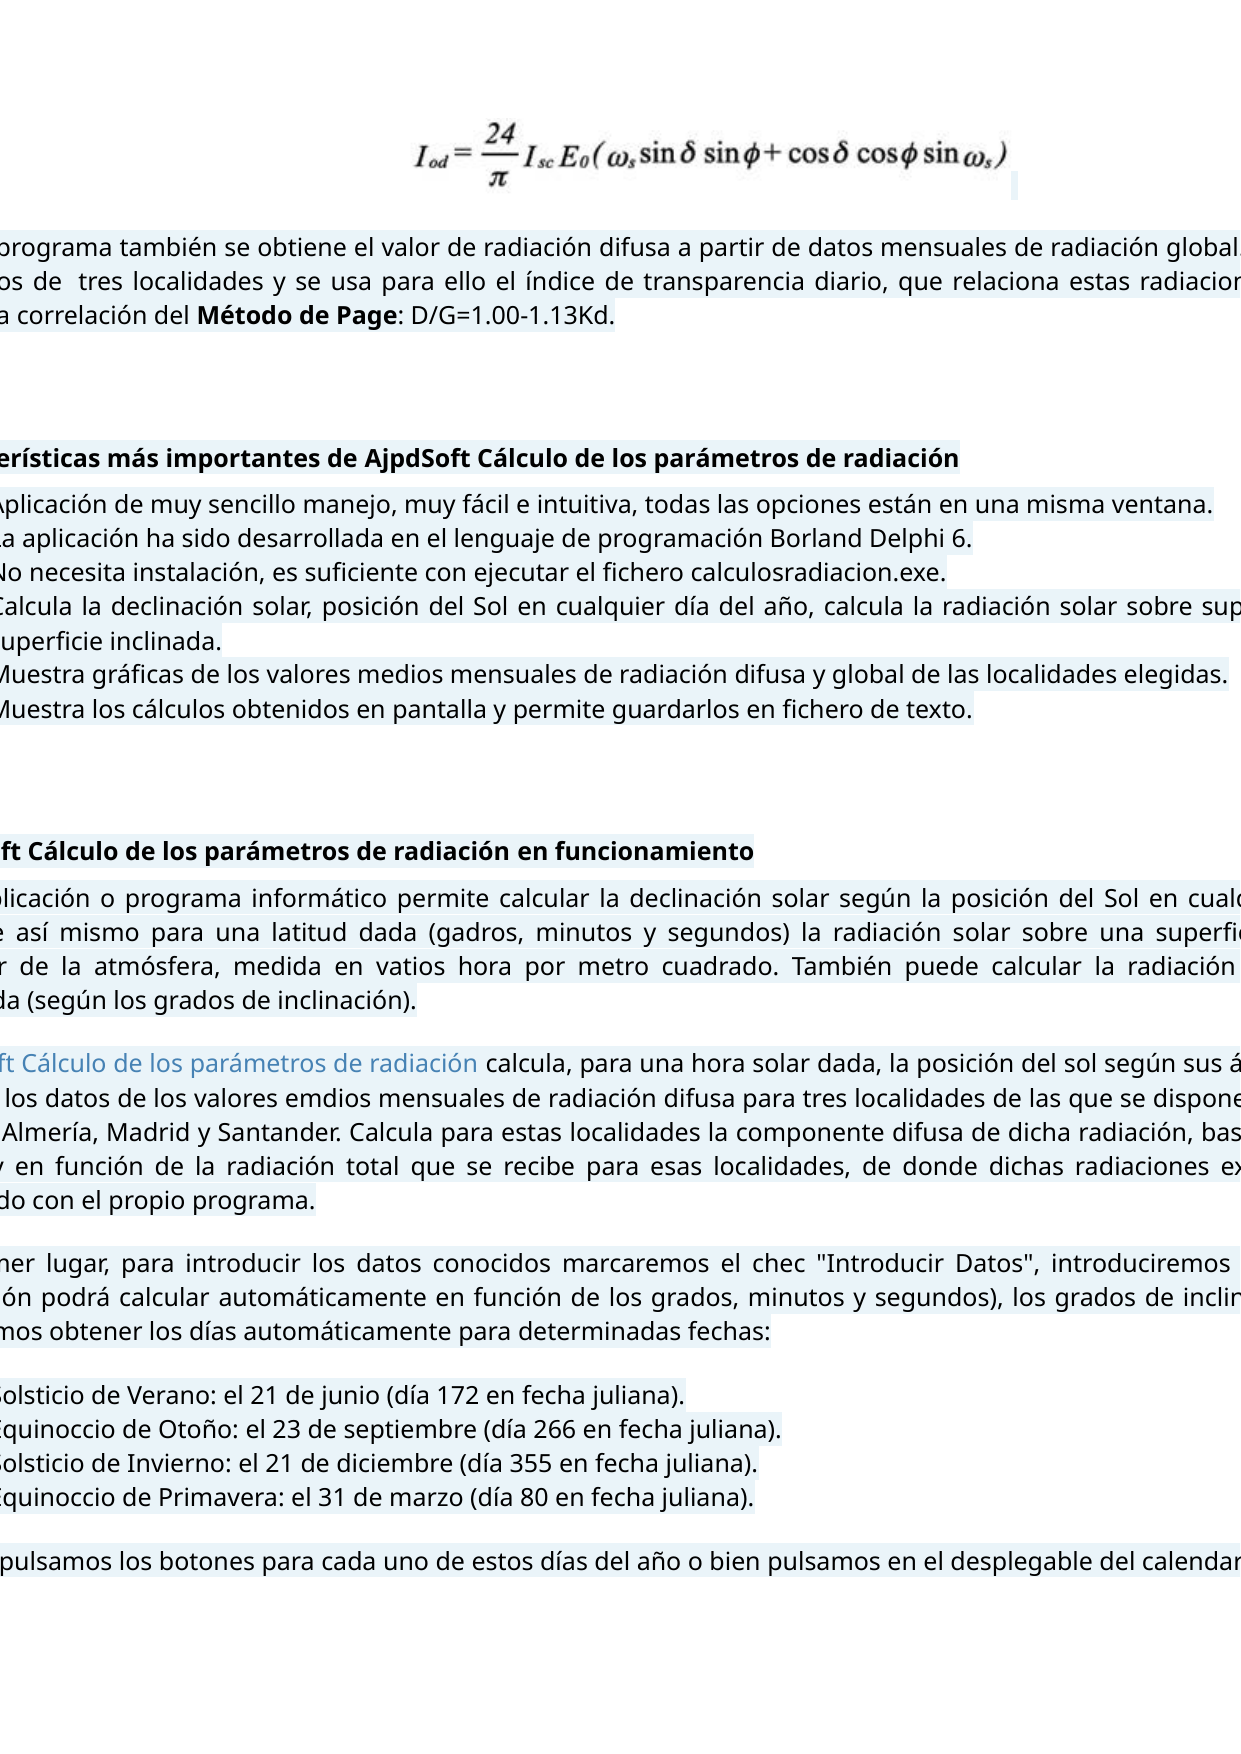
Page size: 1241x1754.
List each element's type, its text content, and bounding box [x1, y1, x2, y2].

picture [386, 118, 1012, 195]
table_header Delphi: AjpdSoft Cálculo de los parámetros de radiación Añadida a la sección Descargas la aplicación AjpdSoft Cálculo de los parámetros de radiación: este programa ha sido desarrollado para el cálculo de la declinación solar así como para calcular la posición del Sol en cualquier día del año. Permite calcular, para una latitud dada, la radiación solar sobre superficie plana o inclinada en la capa exterior de la atmósfera. Los resultados se pueden guardar en fichero de texto, consultar en pantalla o copiar al portapapeles). Liberamos el código fuente - source code en Borland Delphi 6 100% Open Source. Información del cálculo de los parámetros de radiación solar. Características más importantes de AjpdSoft Cálculo de los parámetros de radiación. AjpdSoft Cálculo de los parámetros de radiación en funcionamiento. Instalación y configuración de AjpdSoft Cálculo de los parámetros de radiación. Datos técnicos de AjpdSoft Cálculo de los parámetros de radiación. A quién va dirigida AjpdSoft Cálculo de los parámetros de radiación. Anexo. Ejemplo de cálculos resultantes tras pulsar en "Informe Cálculos". Código fuente (source code) de la aplicación completa. Artículos relacionados. Créditos. Información del cálculo de los parámetros de radiación solar Con el programa pueden obtener datos de radiación para cualquier día del año. Se ha de introducir la latitud del lugar del que se quieren obtener dichos datos, así como la inclinación de la superficie si es que la tuviera, y el día que del que se quiere obtener los resultados. Pulsando el botón Calcular una vez introducidos los datos se obtendrá la DECLINACIÓN SOLAR proveniente de la expresión propuesta por Spencer: De la posición del Sol, los datos obtenidos hacen referencia a la siguiente figura: α es la altura solar. Ψ es el azimut. θz es el ángulo cenital. W, es el ángulo solar y corresponde a la trayectoria del sol, 0º al mediodía. La hora del lugar será aproximadamente una hora más en verano y dos en invierno de la hora solar. La radiación solar en el espacio se mide en valor diario medio resultante de la expresión donde Isc es la constante solar y E0, la corrección de la órbita de la tierra: Con el programa también se obtiene el valor de radiación difusa a partir de datos mensuales de radiación global. El programa incluye los datos de tres localidades y se usa para ello el índice de transparencia diario, que relaciona estas radiaciones, (Kd=Gd/Ids) y se aplica la correlación del Método de Page: D/G=1.00-1.13Kd. Características más importantes de AjpdSoft Cálculo de los parámetros de radiación Aplicación de muy sencillo manejo, muy fácil e intuitiva, todas las opciones están en una misma ventana. La aplicación ha sido desarrollada en el lenguaje de programación Borland Delphi 6. No necesita instalación, es suficiente con ejecutar el fichero calculosradiacion.exe. Calcula la declinación solar, posición del Sol en cualquier día del año, calcula la radiación solar sobre superficie plana y sobre superficie inclinada. Muestra gráficas de los valores medios mensuales de radiación difusa y global de las localidades elegidas. Muestra los cálculos obtenidos en pantalla y permite guardarlos en fichero de texto. AjpdSoft Cálculo de los parámetros de radiación en funcionamiento Esta aplicación o programa informático permite calcular la declinación solar según la posición del Sol en cualquier día del año. Se obtiene así mismo para una latitud dada (gadros, minutos y segundos) la radiación solar sobre una superficie plana en la capa exterior de la atmósfera, medida en vatios hora por metro cuadrado. También puede calcular la radiación para una superficie inclinada (según los grados de inclinación). AjpdSoft Cálculo de los parámetros de radiación calcula, para una hora solar dada, la posición del sol según sus ángulos. La aplicación incluye los datos de los valores emdios mensuales de radiación difusa para tres localidades de las que se disponen datos de radiación global: Almería, Madrid y Santander. Calcula para estas localidades la componente difusa de dicha radiación, basado en el Método de Page, y en función de la radiación total que se recibe para esas localidades, de donde dichas radiaciones extraterrestres se han calculado con el propio programa. En primer lugar, para introducir los datos conocidos marcaremos el chec "Introducir Datos", introduciremos latitud norte (que la aplicación podrá calcular automáticamente en función de los grados, minutos y segundos), los grados de inclinación, el día del año (podremos obtener los días automáticamente para determinadas fechas: Solsticio de Verano: el 21 de junio (día 172 en fecha juliana). Equinoccio de Otoño: el 23 de septiembre (día 266 en fecha juliana). Solsticio de Invierno: el 21 de diciembre (día 355 en fecha juliana). Equinoccio de Primavera: el 31 de marzo (día 80 en fecha juliana). O bien pulsamos los botones para cada uno de estos días del año o bien pulsamos en el desplegable del calendario y seleccionamos el día que deseemos, pulsaremos el botón "Añadir Fecha Indicada" para calcular el día del año de la fecha indicada (fecha juliana). Una vez introducidos los datos conocidos pulsaremos "Calcular" para que la aplicación realice los cálculos automáticos de: declinación en grados, altura solar al mediodía, ángulo cenital, ángulo de salida del sol, salida para superficie inclinada, amanecer, duración del día, anochecer, radiación solar diaria extraterreste (Mh/m2), radiación diaria sobre la superficie inclinada (Wh/m2): Seleccionando en "Valores demdios mensuales de radiación difusa" la localidad (Almería, Madrid o Santander) y pulsando en "Hallar" la aplicación calculará los valores medios de radiación difusa por cada mes: Pulsando el botón "Mostrar gráfica" podremos ver una gráfica comparativa de según los distintos valores de radiación media mensual tanto global cómo difusa por localidad: La aplicación permite exportar el gráfico a bmp (imagen), mostrar una vista previa para seleccionar las opciones antes de la impresión (impresora, márgenes, posición, etc.) o imprimirlo directamente en la impresora predeterminada. En "Posición del Sol", introduciendo la hora, los minutos y los segundos, la aplicación calculará el ángulo horario, el azimut y la altura solar: Pulsando en el botón "Informe Cálculos" podremos ver los cálculos realizados en el cuadro de texto para copiarlos al portapapeles o bien, pulsando en el botón "Guardar Informe" podremos guardarlos en fichero de texto: Seleccionando una carpeta y un nombre de fichero se guardarán los datos de los cálculos de radiación: Ejemplo de cálculos resultantes tras pulsar en "Informe Cálculos". Instalación y configuración de AjpdSoft Cálculo de los parámetros de radiación Podéis descargar el programa con el código fuente (freeware, gratuito) desde esta URL: Descarga gratuita (freeware) de AjpdSoft Cálculo de los parámetros de radiación Para el correcto funcionamiento sólo es necesario el fichero calculosradiacion.exe, el resto de ficheros corresponden al código fuente y no son necesarios para su ejecución. La aplicación no necesita instalación, el fichero calculosradiacion.exe se puede ejecutar directamente. Datos técnicos de AjpdSoft Cálculo de los parámetros de radiación Esta aplicación ha sido desarrollada en el lenguaje de programación Borland Delphi 6. Guarda los cálculos realizados en un fichero de texto plano sin formato (txt). Si eres desarrollador de software y te has registrado en nuestra web (si aún no te has registrado puedes hacerlo desde aquí gratuitamente) puedes descargar el código fuente 100% Open Source (completo y totalmente gratuito) en Borland (ahora Codegear) Delphi 6: AjpdSoft Cálculo de los parámetros de radiación (Código fuente Open Source en Borland Delphi 6) AjpdSoft Cálculo de los parámetros de radiación ha sido testeada y funciona correctamente en equipos con sistemas operativos: Windows 98, Windows XP, Windows 2000 Server, Windows Server 2003, Windows Vista y Windows Seven (7). A quién va dirigida AjpdSoft Cálculo de los parámetros de radiación La aplicación va dirigida a ingenieros y trabajadores que quieran montar placas solares, permite calcular determinados parámetros útiles para el correcto montaje de las placas solares. Anexo Ejemplo de cálculos resultantes tras pulsar en "Informe Cálculos": IMFORME DE CÁLCULOS: FECHA: 25/12/2009 Número de día del año: 359 Latitud del lugar: 3.06806 Grados Latitud Norte Superficie plana y superficie inclinada 2 grados Declinación del día -23.398 grados ALTURA SOLAR AL MEDIODIA: 63.534 GRADOS Ángulo cenital: 26.466 grados ÁNGULO DE SALIDA DEL SOL: 88.671 GRADOS Salida sol para superfie inclinada: 88.671 grados AMANECER: 6.09 Horas antes del mediodía DURACIÓN DEL DÍA: 11.82 Horas ANOCHECER: 17.91 Horas desde el mediodía Radiación solar diaria extraterrestre de 9530.39 Wh/m2 Radiación solar diaria extraterrestre sobre superficie inclinada de 9774.15 Wh/m2 Código fuente (source code) de la aplicación completa: unit radiacion; {$R WinXP.res} interface uses Windows, Messages, SysUtils, Variants, Classes, Graphics, Controls, Forms, Dialogs,shellapi, StdCtrls, ComCtrls, Buttons, dateutils, ExtCtrls, Math, jpeg, series, ThemeMgr; type TF_Radiacion = class(TForm) Notas: TPageControl; TabSheet1: TTabSheet; TabSheet2: TTabSheet; gb_Radiacion: TGroupBox; Label1: TLabel; Label2: TLabel; Label3: TLabel; Label4: TLabel; Label5: TLabel; Label6: TLabel; Label7: TLabel; Label9: TLabel; Label10: TLabel; Label11: TLabel; Label12: TLabel; Label13: TLabel; Label14: TLabel; Label15: TLabel; Label8: TLabel; Label16: TLabel; E_1: TEdit; E_2: TEdit; E_3: TEdit; E_4: TEdit; E_5: TEdit; E_6: TEdit; E_12: TEdit; E_11: TEdit; E_10: TEdit; E_9: TEdit; E_8: TEdit; E_7: TEdit; E_24: TEdit; E_23: TEdit; E_22: TEdit; E_21: TEdit; E_20: TEdit; E_19: TEdit; RB_almeria: TRadioButton; RB_madrid: TRadioButton; RB_santander: TRadioButton; Button1: TButton; E_18: TEdit; E_17: TEdit; E_16: TEdit; E_15: TEdit; E_14: TEdit; E_13: TEdit; B_informe: TButton; B_Guardar: TButton; B_salir: TButton; M_resultados: TMemo; GB_datos: TGroupBox; B_calcular: TButton; P_fecha: TPanel; L_dia: TLabel; E_numeroDedia: TEdit; DTP_fecha: TDateTimePicker; B_anadirFecha: TButton; B_solsticioVerano: TButton; B_equinoccioOtono: TButton; B_SolsticioInvierno: TButton; B_EquinoccioPrimavera: TButton; P_latitud: TPanel; LE_Latitud: TLabeledEdit; LE_grados: TLabeledEdit; LE_minutos: TLabeledEdit; LE_Segundos: TLabeledEdit; CB_grados: TCheckBox; B_convertirLatitud: TButton; LE_Inclinacion: TLabeledEdit; CB_datos: TCheckBox; P_resultados: TGroupBox; L_alturaSolar: TLabel; L_alturaCenital: TLabel; L_resultado: TLabel; L_angulosalidaSol: TLabel; L_DuracionDia: TLabel; L_fecha: TLabel; L_horaSalidaSol: TLabel; L_horaPuestasol: TLabel; L_anguloSalidaInclinada: TLabel; L_radiacionInclinada: TLabel; L_radiacionExtra: TLabel; E_declinacion: TEdit; E_radiacionInclinada: TEdit; E_radiacion: TEdit; GB_posicionSol: TGroupBox; L_azimut: TLabel; L_alturaDelSol: TLabel; L_anguloSolar: TLabel; L_segundos: TLabel; L_hora: TLabel; L_minutos: TLabel; E_segundos: TEdit; CB_posicionDelSol: TCheckBox; B_Posicion: TButton; LE_azimut: TLabeledEdit; LE_alturaSolar: TLabeledEdit; LE_anguloSolar: TLabeledEdit; E_Hora: TEdit; E_minutos: TEdit; SaveDialog1: TSaveDialog; Image1: TImage; Image2: TImage; btGrafica: TButton; LWEB: TLabel; ThemeManager1: TThemeManager; procedure B_calcularClick(Sender: TObject); procedure CB_gradosClick(Sender: TObject); procedure B_convertirLatitudClick(Sender: TObject); procedure CB_datosClick(Sender: TObject); procedure B_anadirFechaClick(Sender: TObject); procedure B_solsticioVeranoClick(Sender: TObject); procedure FormCreate(Sender: TObject); procedure B_equinoccioOtonoClick(Sender: TObject); procedure B_SolsticioInviernoClick(Sender: TObject); procedure B_EquinoccioPrimaveraClick(Sender: TObject); procedure CB_posicionDelSolClick(Sender: TObject); procedure B_PosicionClick(Sender: TObject); procedure Button1Click(Sender: TObject); procedure RB_almeriaClick(Sender: TObject); procedure RB_madridClick(Sender: TObject); procedure RB_santanderClick(Sender: TObject); procedure B_salirClick(Sender: TObject); procedure B_informeClick(Sender: TObject); procedure B_GuardarClick(Sender: TObject); procedure btGraficaClick(Sender: TObject); procedure LWEBClick(Sender: TObject); private { Private declarations } public { Public declarations } end; var F_Radiacion: TF_Radiacion; implementation uses grafica; {$R *.dfm} procedure TF_Radiacion.B_calcularClick(Sender: TObject); var i,j,k,di,numerodeldia : integer; t,de,dec,w,l,Lrad,wgrad,DurDia,alfa,alfaGrad,altCen,salSol,finSol,beta,w2, w2grad,betaRad, E0,Iod,Iod2: real; declinacion,anguloSolar,angulosolargrados,duracionDia,alturaSol, alturaCenital,salidaSolar,puestasol,AngulosolarInclinacion,radiaciondiaria, radiacionDiariaInclinada : string; begin val(LE_Latitud.text,l,i); val(E_numeroDedia.Text,di,j); val(LE_Inclinacion.text,beta,k); if (i<>0) or (j<>0) or (k<>0) then begin if i<>0 then begin showmessage('Introduzca correctamente la latitud del lugar'); LE_Latitud.clear; LE_Latitud.setfocus; end; if j<>0 then begin Showmessage('Introduzca el día del año deseado'); B_anadirFecha.setfocus; end; if k<>0 then begin showmessage('Introduzca un valor correcto'); LE_Inclinacion.setfocus; end; end else begin if (l>90) or (l<0) then begin showmessage('El valor de latitud ha de estar comprendido entre 0º y 90º'); LE_Latitud.Clear; LE_Latitud.setfocus; end else begin B_informe.Enabled := true; numerodeldia := dayoftheyear(DTP_fecha.date); E_numeroDedia.text := inttostr(numerodeldia); L_fecha.caption := 'FECHA: '+datetostr(dtp_fecha.DateTime); t := 2*pi*((di-1)/365); //es el número de día del año de := 0.006918-0.399912*cos(t)+0.070257*sin(t)-0.006758*cos(2*t)+0.000907*sin(2*t) -0.002697*cos(3*t)+0.00148*sin(3*t); // da el valor de la declinacion en el día pedido dec := de*(180/pi); // pasa de radianes a grados str(dec:6:3,declinacion); E_declinacion.Text := declinacion; CB_posicionDelSol.Enabled := true; B_calcular.setfocus; Lrad := ((l*pi)/180); //pone la latitud en radianes w := arcCos(-tan(Lrad)*tan(de)); //angulo solar para la salida del sol cuando alfa = 0 wgrad := w*180/pi; // pone el ángulo de salida del sol en grados str(w:6:3,angulosolar); str(wgrad:6:3,angulosolargrados); L_angulosalidaSol.Caption := 'ÁNGULO DE SALIDA DEL SOL: '+ anguloSolarGrados+' GRADOS'; if (beta<0) or (beta>90) then begin showmessage('La inclinación ha de estar comprendida entre 0 y 90 grados'); LE_Inclinacion.text := '0'; end; betaRad := (beta*pi)/180; w2 := arcCos(-tan(Lrad-betaRad)*tan(de)); //angulo de salida para una superficie inclinada w2grad :=w2*180/pi; str(w2grad:6:3,AngulosolarInclinacion); if (w2 <= w) then // El angulo de salida para sup. inclinada será el mínimo entre w2 y w L_anguloSalidaInclinada.Caption := 'Salida para superfie inclinada: ' + anguloSolarInclinacion+' grados'; if (w2 > w) then L_anguloSalidaInclinada.Caption := 'Salida sol para superfie inclinada: '+ anguloSolarGrados+' grados'; Durdia := (wgrad*2)/15; //duración de un día, 2veces el ángulo salida del sol entre 15 grados que dura cada hora str(durdia:6:2,duracionDia); L_DuracionDia.caption := 'DURACIÓN DEL DÍA: '+duracionDia+' Horas'; SalSol := 12-(durDia/2); str(salsol:6:2,salidaSolar); L_horaSalidaSol.caption := 'AMANECER: '+salidasolar+' Hora Solar'; finSol:= 12+(durDia/2); str(finsol:6:2,puestaSol); L_horaPuestaSol.caption := 'ANOCHECER: '+puestasol+' Hora Solar'; alfa := arcSin(sin(Lrad)*sin(de)+cos(Lrad)*cos(de)*1); //altura solar al mediodía, cosw=1 alfaGrad := alfa*180/pi; str(alfagrad:8:3,alturaSol); L_alturaSolar.Caption := 'ALTURA SOLAR AL MEDIODIA: '+alturaSol+' GRADOS'; altCen := 90-alfaGrad; //el ángulo cenital es complementario de la altura solar str(altCen:8:3,alturacenital); L_alturaCenital.Caption := 'Ángulo cenital: '+alturaCenital+' grados'; E0 := 1+0.03333*cos(2*pi*numerodeldia/365); //radiación global diaria exterior de la admosfera. Iod := (24/pi)*1367*E0*(w*sin(de)*sin(Lrad)+cos(de)*cos(Lrad)*sin(w)); str(Iod:6:2,radiaciondiaria); E_radiacion.text := radiaciondiaria; if (w2 <= w) then //para superficie inclinada se usa el mínimo entre w y w2 Iod2 := (24/pi)*1367*E0*(w2*sin(de)*sin(Lrad-betaRad)+cos(de)*cos(Lrad-betaRad)*sin(w2)); str(Iod2:6:2,radiacionDiariaInclinada); E_radiacionInclinada.text := radiacionDiariaInclinada; if (w2 > w) then Iod2 := (24/pi)*1367*E0*(w*sin(de)*sin(Lrad-betaRad)+cos(de)*cos(Lrad-betaRad)*sin(w)); str(Iod2:6:2,radiacionDiariaInclinada); E_radiacionInclinada.text := radiacionDiariaInclinada; end; end; end; procedure TF_Radiacion.CB_gradosClick(Sender: TObject); begin If CB_grados.checked then begin LE_Latitud.clear; LE_grados.enabled := true; LE_grados.setfocus; LE_minutos.enabled := true; LE_Segundos.enabled := true; B_convertirlatitud.Enabled := true; end else begin LE_grados.enabled := false; LE_minutos.enabled := false; LE_Segundos.enabled := false; B_convertirlatitud.Enabled := false; LE_grados.clear; LE_minutos.clear; LE_Segundos.clear; end; end; procedure TF_Radiacion.B_convertirLatitudClick(Sender: TObject); var g,s,m : integer; r : real; resultado : string; i,j,k : integer; begin val(LE_grados.text,g,i); val(LE_minutos.text,m,j); val(LE_Segundos.Text,s,k); if (i<>0) or (j<>0) or (k<>0) then begin showmessage('Introduzca valores válidos'); LE_grados.setfocus; end else begin r := g+(m/60)+(s/3600); str(r:8:5,resultado); LE_Latitud.Text := resultado; end; end; procedure TF_Radiacion.CB_datosClick(Sender: TObject); begin If CB_datos.checked then begin LE_Inclinacion.Enabled := true; B_calcular.Enabled := true; CB_grados.enabled := true; LE_Latitud.enabled := true; L_dia.Enabled := true; DTP_fecha.enabled := true; B_anadirFecha.enabled := true; B_solsticioVerano.enabled := true; B_SolsticioInvierno.enabled := true; B_equinoccioOtono.enabled := true; B_EquinoccioPrimavera.enabled := true; end else begin LE_Inclinacion.enabled := false; B_calcular.Enabled := false; CB_grados.enabled := false; LE_Latitud.enabled := false; DTP_fecha.enabled := false; B_anadirFecha.enabled := false; B_solsticioVerano.enabled := false; B_SolsticioInvierno.enabled := false; B_equinoccioOtono.enabled := false; B_EquinoccioPrimavera.enabled := false; CB_posicionDelSol.enabled := false; L_dia.Enabled := false; CB_posicionDelSol.Checked := false; end; end; procedure TF_Radiacion.B_anadirFechaClick(Sender: TObject); var dia : TDatetime; d : integer; begin dia := DTP_fecha.date; d := DayOfTheYear(dia); E_numeroDedia.Text := inttostr(d); B_calcular.setfocus; end; procedure TF_Radiacion.B_solsticioVeranoClick(Sender: TObject); var solsticioVer : TDatetime; d : integer; begin solsticioVer := strtodate('21/06/2009'); DTP_fecha.date := solsticioVer; d := dayoftheyear(solsticioVer); E_numeroDedia.Text := inttostr(d); end; procedure TF_Radiacion.FormCreate(Sender: TObject); begin DTP_fecha.date := now; end; procedure TF_Radiacion.B_equinoccioOtonoClick(Sender: TObject); var equinoccioOto : TDatetime; d : integer; begin equinoccioOto := strtodate('23/09/2009'); DTP_fecha.date := equinoccioOto; d := dayoftheyear(equinoccioOto); E_numeroDedia.Text := inttostr(d); end; procedure TF_Radiacion.B_SolsticioInviernoClick(Sender: TObject); var solsticioInv : TDatetime; d : integer; begin solsticioInv := strtodate('21/12/2009'); DTP_fecha.date := solsticioInv; d := dayoftheyear(solsticioInv); E_numeroDedia.Text := inttostr(d); end; procedure TF_Radiacion.B_EquinoccioPrimaveraClick(Sender: TObject); var equinoccioPri : TDatetime; d : integer; begin equinoccioPri := strtodate('21/03/2009'); DTP_fecha.date := equinoccioPri; d := dayoftheyear(equinoccioPri); E_numeroDedia.Text := inttostr(d); end; procedure TF_Radiacion.CB_posicionDelSolClick(Sender: TObject); begin if CB_posicionDelSol.Checked then begin B_Posicion.enabled := true; E_segundos.enabled := true; E_hora.enabled := true; E_minutos.enabled := true; L_azimut.Enabled := true; L_alturaDelSol.enabled := true; L_anguloSolar.enabled:= true; L_segundos.Enabled := true; L_hora.Enabled := true; L_minutos.Enabled := true; E_Hora.setfocus; end else begin E_Hora.enabled := false; E_segundos.enabled := false; E_minutos.enabled := false; B_Posicion.enabled := false; L_segundos.Enabled := false; L_azimut.Enabled := false; L_alturaDelSol.enabled := false; L_anguloSolar.enabled := false; L_hora.Enabled := false; L_minutos.Enabled := false; end; end; procedure TF_Radiacion.B_PosicionClick(Sender: TObject); var h,m,s,hs,w,wgrad,alfa,alfaGrad,L,Lrad,de,deRad,azi,aziGrad : real; i,j,k: integer; angulosolar,azimut,alturaSolar : string; begin val(E_Hora.text,h,i); val(E_minutos.text,m,j); val(E_segundos.text,s,k); if (i<>0) or (j<>0) or (k<>0) then begin showmessage('Introduzca valores horarios correctos'); E_hora.setfocus; end else begin if (E_declinacion.text = '') then begin showmessage('Debe introducir el día en que desea calcular la posicion del sol'); B_anadirFecha.SetFocus; end else begin if (h<0) or (h>23) or (m<0)or (m>59) or (s<0) or (s>59) then begin showmessage('Introduzca valores adecuados: hora entre 0 y 23; '+ 'minutos y segundos entre 0 y 59'); E_hora.SetFocus; end else begin Hs := h+m/60+s/3600; // nos da la hora solar en decimal w := (hs-12)*pi/12; // ángulo solar en radianes wgrad := (hs-12)*180/12; // ángulo solar en grados: 1 hora = 15 grados str(wgrad:6:2,angulosolar); LE_anguloSolar.Text := angulosolar; val(E_declinacion.text,de,i); // coge el valor de la declinacion para ese día val(LE_Latitud.text,l,i); // coge el valor de la latidud del lugar Lrad := l*pi/180; // latitud en radianes DeRad := de*pi/180; // declinacion en radianes //calcula altura solar a cualquier hora alfa := arcSin(sin(Lrad)*sin(DeRad)+cos(Lrad)*cos(DeRad)*cos(w)); alfaGrad := alfa*180/pi; str(alfagrad:8:3,alturaSolar); LE_alturaSolar.Text := alturaSolar; if (Hs = 12) then LE_azimut.text := '0.00' else begin // calcula el azimut en radianes Azi := arcCos((sin(alfa)*sin(LRad)-sin(deRad))/(cos(alfa)*cos(LRad))); AziGrad := azi*180/pi; // azimut en grados str(azigrad:6:2,azimut); LE_azimut.text := azimut; end; end; end; end; end; procedure TF_Radiacion.Button1Click(Sender: TObject); var e,f,m,a,ma,j,ju,ag,s,o,n,di,e2,f2,m2,a2,ma2,j2,ju2,ag2,s2,o2,n2,di2, k1,k2,k3,k4,k5,k6,k7,k8,k9,k19,k10,k11,k12,d1,d2,d3,d4,d5,d6,d7,d8,d9,d10,d11,d12 : real; begin if RB_almeria.Checked then begin e := 2800; //valores medios mensuales de radiacion global E_1.text := floattostr(e); f := 3600; E_2.text := floattostr(f); m := 5100; E_3.Text := floattostr(m); a := 5700; E_4.Text := floattostr(a); ma := 6600; E_5.text := floattostr(ma); j := 7200; E_6.text := floattostr(j); ju := 7100; E_7.text := floattostr(ju); ag := 6500; E_8.text := floattostr(ag); s := 5500; E_9.text := floattostr(s); o := 4200; E_10.text:= floattostr(o); n := 3000; E_11.text := floattostr(n); di := 2500; E_12.text := floattostr(di); e2 := 4700; //valores de radiacion en la atmosfera para el día 15 de cada mes f2 := 6204; m2 := 8014; a2 := 9851; ma2 := 11064; j2 := 11585; ju2 := 11364; ag2 := 10420; s2 := 8846; o2 := 6971; n2 := 5211; di2 := 4338; k1 := e/e2; // k es el cociente entre radiacion global y la extraterrestre: k=Go/Ioc k2 := f/f2; k3 := m/m2; k4 := a/a2; k5 := ma/ma2; k6 := j/j2; k7 := ju/ju2; k8 := ag/ag2; k9 := s/s2; k10 := o/o2; k11 := n/n2; k12 := di/di2; D1 := e*(1-1.13*k1); // se halla el valor de la radiacion difusa por el método de Page E_13.Text := floattostr(d1); D2 := f*(1-1.13*k2); E_14.Text := floattostr(d2); D3 := m*(1-1.13*k3); E_15.Text := floattostr(d3); D4 := a*(1-1.13*k4); E_16.Text := floattostr(d4); D5 := ma*(1-1.13*k5); E_17.Text := floattostr(d5); D6 := j*(1-1.13*k6); E_18.Text := floattostr(d6); D7 := ju*(1-1.13*k7); E_19.Text := floattostr(d7); D8 := ag*(1-1.13*k8); E_20.Text := floattostr(d8); D9 := s*(1-1.13*k9); E_21.Text := floattostr(d9); D10 := o*(1-1.13*k10); E_22.Text := floattostr(d10); D11 := n*(1-1.13*k11); E_23.Text := floattostr(d11); D12 := di*(1-1.13*k12); E_24.Text := floattostr(d12); end; if RB_madrid.Checked then begin e := 2000; //valores medios mensuales de radiacion global E_1.text := floattostr(e); f := 2900; E_2.text := floattostr(f); m := 4300; E_3.Text := floattostr(m); a := 5400; E_4.Text := floattostr(a); ma := 6500; E_5.text := floattostr(ma); j := 7300; E_6.text := floattostr(j); ju := 7600; E_7.text := floattostr(ju); ag := 6700; E_8.text := floattostr(ag); s := 5300; E_9.text := floattostr(s); o := 3600; E_10.text:= floattostr(o); n := 2400; E_11.text := floattostr(n); di := 1800; E_12.text := floattostr(di); e2 := 4089; //valores de radiacion en la atmosfera para el día 15 de cada mes f2 := 5642; m2 := 7569; a2 := 9598; ma2 := 10995; j2 := 11620; ju2 := 11362; ag2 := 10261; s2 := 8490; o2 := 6460; n2 := 4615; di2 := 3222; k1 := e/e2; // k es el cociente entre radiacion global y la extraterrestre: k=Go/Ioc k2 := f/f2; k3 := m/m2; k4 := a/a2; k5 := ma/ma2; k6 := j/j2; k7 := ju/ju2; k8 := ag/ag2; k9 := s/s2; k10 := o/o2; k11 := n/n2; k12 := di/di2; D1 := e*(1-1.13*k1); // se halla el valor de la radiacion difusa por el método de Page E_13.Text := floattostr(d1); D2 := f*(1-1.13*k2); E_14.Text := floattostr(d2); D3 := m*(1-1.13*k3); E_15.Text := floattostr(d3); D4 := a*(1-1.13*k4); E_16.Text := floattostr(d4); D5 := ma*(1-1.13*k5); E_17.Text := floattostr(d5); D6 := j*(1-1.13*k6); E_18.Text := floattostr(d6); D7 := ju*(1-1.13*k7); E_19.Text := floattostr(d7); D8 := ag*(1-1.13*k8); E_20.Text := floattostr(d8); D9 := s*(1-1.13*k9); E_21.Text := floattostr(d9); D10 := o*(1-1.13*k10); E_22.Text := floattostr(d10); D11 := n*(1-1.13*k11); E_23.Text := floattostr(d11); D12 := di*(1-1.13*k12); E_24.Text := floattostr(d12); end; if RB_santander.Checked then begin e := 1300; //valores medios mensuales de radiacion global E_1.text := floattostr(e); f := 1900; E_2.text := floattostr(f); m := 2900; E_3.Text := floattostr(m); a := 3900; E_4.Text := floattostr(a); ma := 4500; E_5.text := floattostr(ma); j := 5100; E_6.text := floattostr(j); ju := 5200; E_7.text := floattostr(ju); ag := 4400; E_8.text := floattostr(ag); s := 3800; E_9.text := floattostr(s); o := 2400; E_10.text:= floattostr(o); n := 1600; E_11.text := floattostr(n); di := 1100; e2 := 3567; //valores de radiacion en la atmosfera para el día 15 de cada mes f2 := 5152; m2 := 7169; a2 := 9355; ma2 := 10911; j2 := 11627; ju2 := 11336; ag2 := 10099; s2 := 8163; o2 := 6008; n2 := 4103; di2 := 3200; k1 := e/e2; // k es el cociente entre radiacion global y la extraterrestre: k=Go/Ioc k2 := f/f2; k3 := m/m2; k4 := a/a2; k5 := ma/ma2; k6 := j/j2; k7 := ju/ju2; k8 := ag/ag2; k9 := s/s2; k10 := o/o2; k11 := n/n2; k12 := di/di2; D1 := e*(1-1.13*k1); // se halla el valor de la radiacion difusa por el método de Page E_13.Text := floattostr(d1); D2 := f*(1-1.13*k2); E_14.Text := floattostr(d2); D3 := m*(1-1.13*k3); E_15.Text := floattostr(d3); D4 := a*(1-1.13*k4); E_16.Text := floattostr(d4); D5 := ma*(1-1.13*k5); E_17.Text := floattostr(d5); D6 := j*(1-1.13*k6); E_18.Text := floattostr(d6); D7 := ju*(1-1.13*k7); E_19.Text := floattostr(d7); D8 := ag*(1-1.13*k8); E_20.Text := floattostr(d8); D9 := s*(1-1.13*k9); E_21.Text := floattostr(d9); D10 := o*(1-1.13*k10); E_22.Text := floattostr(d10); D11 := n*(1-1.13*k11); E_23.Text := floattostr(d11); D12 := di*(1-1.13*k12); E_24.Text := floattostr(d12); end; end; procedure TF_Radiacion.RB_almeriaClick(Sender: TObject); var e,f,m,a,ma,j,ju,ag,s,o,n,di : real; begin e := 2800; //valores medios mensuales de radiacion global E_1.text := floattostr(e); f := 3600; E_2.text := floattostr(f); m := 5100; E_3.Text := floattostr(m); a := 5700; E_4.Text := floattostr(a); ma := 6600; E_5.text := floattostr(ma); j := 7200; E_6.text := floattostr(j); ju := 7100; E_7.text := floattostr(ju); ag := 6500; E_8.text := floattostr(ag); s := 5500; E_9.text := floattostr(s); o := 4200; E_10.text:= floattostr(o); n := 3000; E_11.text := floattostr(n); di := 2500; E_12.text := floattostr(di); E_13.clear; E_14.clear; E_15.clear; E_16.clear; E_17.clear; E_18.clear; E_19.clear; E_20.clear; E_21.Clear; E_22.clear; E_23.Clear; E_24.Clear; end; procedure TF_Radiacion.RB_madridClick(Sender: TObject); var e,f,m,a,ma,j,ju,ag,s,o,n,di : real; begin e := 2000; //valores medios mensuales de radiacion global E_1.text := floattostr(e); f := 2900; E_2.text := floattostr(f); m := 4300; E_3.Text := floattostr(m); a := 5400; E_4.Text := floattostr(a); ma := 6500; E_5.text := floattostr(ma); j := 7300; E_6.text := floattostr(j); ju := 7600; E_7.text := floattostr(ju); ag := 6700; E_8.text := floattostr(ag); s := 5300; E_9.text := floattostr(s); o := 3600; E_10.text:= floattostr(o); n := 2400; E_11.text := floattostr(n); di := 1800; E_12.text := floattostr(di); E_13.clear; E_14.clear; E_15.clear; E_16.clear; E_17.clear; E_18.clear; E_19.clear; E_20.clear; E_21.Clear; E_22.clear; E_23.Clear; E_24.Clear; end; procedure TF_Radiacion.RB_santanderClick(Sender: TObject); var e,f,m,a,ma,j,ju,ag,s,o,n,di : real; begin e := 1300; //valores medios mensuales de radiacion global E_1.text := floattostr(e); f := 1900; E_2.text := floattostr(f); m := 2900; E_3.Text := floattostr(m); a := 3900; E_4.Text := floattostr(a); ma := 4500; E_5.text := floattostr(ma); j := 5100; E_6.text := floattostr(j); ju := 5200; E_7.text := floattostr(ju); ag := 4400; E_8.text := floattostr(ag); s := 3800; E_9.text := floattostr(s); o := 2400; E_10.text:= floattostr(o); n := 1600; E_11.text := floattostr(n); di := 1100; E_12.text := floattostr(di); E_13.clear; E_14.clear; E_15.clear; E_16.clear; E_17.clear; E_18.clear; E_19.clear; E_20.clear; E_21.Clear; E_22.clear; E_23.Clear; E_24.Clear; end; procedure TF_Radiacion.B_salirClick(Sender: TObject); begin Close; end; procedure TF_Radiacion.B_informeClick(Sender: TObject); begin M_resultados.lines.Add('IMFORME DE CÁLCULOS: '); M_resultados.lines.Add(''); M_resultados.lines.Add(L_fecha.caption); M_resultados.lines.Add('Número de día del año: '+E_numeroDedia.text); M_resultados.lines.Add('Latitud del lugar: '+LE_latitud.Text+' Grados Latitud Norte'); M_resultados.lines.Add('Superficie plana y superficie inclinada '+LE_Inclinacion.Text+' grados'); M_resultados.lines.Add('Declinación del día '+E_declinacion.text+' grados'); M_resultados.lines.Add(L_alturaSolar.caption); M_resultados.lines.Add(L_alturaCenital.caption); M_resultados.lines.Add(L_angulosalidaSol.caption); M_resultados.lines.Add(L_anguloSalidaInclinada.caption); M_resultados.lines.Add(L_horaSalidaSol.caption); M_resultados.lines.Add(L_DuracionDia.caption); M_resultados.lines.Add(L_horaPuestasol.caption); M_resultados.lines.Add('Radiación solar diaria extraterrestre de '+E_radiacion.Text+' Wh/m2'); M_resultados.lines.Add('Radiación solar diaria extraterrestre sobre superficie inclinada de ' + E_radiacionInclinada.text+' Wh/m2'); B_informe.Enabled := false; B_Guardar.enabled := true; end; procedure TF_Radiacion.B_GuardarClick(Sender: TObject); begin savedialog1.Title := 'Guardar cálculos realizados'; savedialog1.DefaultExt := 'txt'; savedialog1.filter := 'Archivos de texto (*.txt)|*.txt| Todos los archivos|*.*'; If savedialog1.execute then begin M_resultados.Lines.SaveToFile(savedialog1.filename); M_resultados.Clear; B_Guardar.enabled := false; end else showmessage('Los datos NO han sido salvados'); end; procedure TF_Radiacion.btGraficaClick(Sender: TObject); var serieG : TFastLineSeries; serieDifusa : TFastLineSeries; formulario : TformGrafica; begin if E_13.Text = '' then MessageDlg('Debe seleccionar la localidad y pulsar en "Hallar".', mtWarning, [mbok], 0) else begin formulario := TformGrafica.Create(Application); try formulario.cGrafico.Title.Text.Clear; if RB_almeria.Checked then formulario.cGrafico.Title.Text.Add ('Valores medios mensuales de radiación difusa de Almería'); if RB_madrid.Checked then formulario.cGrafico.Title.Text.Add ('Valores medios mensuales de radiación difusa de Madrid'); if RB_santander.Checked then formulario.cGrafico.Title.Text.Add ('Valores medios mensuales de radiación difusa de Santander'); formulario.cGrafico.LeftAxis.Title.Caption := 'Radiación (Wh/m2)'; serieG := TFastLineSeries.Create(Self); With serieG do begin ParentChart := formulario.cGrafico; Title := 'Global'; AddXY(1, StrToFloat(E_1.Text), 'Enero', clRed); AddXY(2, StrToFloat(E_2.Text), 'Febrero', clRed); AddXY(3, StrToFloat(E_3.Text), 'Marzo', clRed); AddXY(4, StrToFloat(E_4.Text), 'Abril', clRed); AddXY(5, StrToFloat(E_5.Text), 'Mayo', clRed); AddXY(6, StrToFloat(E_6.Text), 'Junio', clRed); AddXY(7, StrToFloat(E_7.Text), 'Julio', clRed); AddXY(8, StrToFloat(E_8.Text), 'Agosto', clRed); AddXY(9, StrToFloat(E_9.Text), 'Septiembre', clRed); AddXY(10, StrToFloat(E_10.Text), 'Octubre', clRed); AddXY(11, StrToFloat(E_11.Text), 'Noviembre', clRed); AddXY(12, StrToFloat(E_12.Text), 'Diciembre', clRed); end; serieDifusa := TFastLineSeries.Create(Self); With serieDifusa do begin ParentChart := formulario.cGrafico; Title := 'Difusa'; AddXY(1, StrToFloat(E_13.Text), 'Enero', clBlue); AddXY(2, StrToFloat(E_14.Text), 'Febrero', clBlue); AddXY(3, StrToFloat(E_15.Text), 'Marzo', clBlue); AddXY(4, StrToFloat(E_16.Text), 'Abril', clBlue); AddXY(5, StrToFloat(E_17.Text), 'Mayo', clRed); AddXY(6, StrToFloat(E_18.Text), 'Junio', clRed); AddXY(7, StrToFloat(E_19.Text), 'Julio', clRed); AddXY(8, StrToFloat(E_20.Text), 'Agosto', clRed); AddXY(9, StrToFloat(E_21.Text), 'Septiembre', clRed); AddXY(10, StrToFloat(E_22.Text), 'Octubre', clRed); AddXY(11, StrToFloat(E_23.Text), 'Noviembre', clRed); AddXY(12, StrToFloat(E_24.Text), 'Diciembre', clRed); end; formulario.ShowModal; finally formulario.Free; end; end; end; procedure TF_Radiacion.LWEBClick(Sender: TObject); begin ShellExecute(Handle, Nil, PChar('http://www.ajpdsoft.com/modules.php?name=News&file=article&sid=443'), Nil, Nil, SW_SHOWNORMAL); end; end. Artículos relacionados AjpdSoft Cálculo parámetros módulos fotovoltaicos. Metodología para resolver problemas de ingeniería con Delphi, interpolación. Código fuente gratuito de aplicaciones completas en Delphi y Visual Basic. AjpdSoft Puntos Pivote. AjpdSoft Cálculo CRC. AjpdSoft Generador de códigos de barras. AjpdSoft Sensor de Movimiento con WebCam. AjpdSoft Conversor Hexadecimal, Decimal, Texto. AjpdSoft Gestión Comercial. Cómo se hizo ''Aviso Cambio IP Pública'' mediante Delphi, php y MySQL. Foro del Proyecto AjpdSoft sobre las aplicaciones de AjpdSoft (dudas, errores, sugerencias). Créditos Artículo realizado íntegramente por Alino (Ingeniero Industrial) miembro del proyecto AjpdSoft. Otros programas desarrollados por Alino: AjpdSoft Cálculo parámetros módulos fotovoltaicos. AjpdSoft Cálculo Interpolación. AjpdSoft Puntos Pivote. AjpdSoft Cálculo de los parámetros de radiación. Nota: Revisado por AjpdSoft el 27-12-2009. Anuncios Enviado el Viernes, 25 diciembre a las 16:58:33 por ajpdsoft [0, 118, 1240, 1577]
